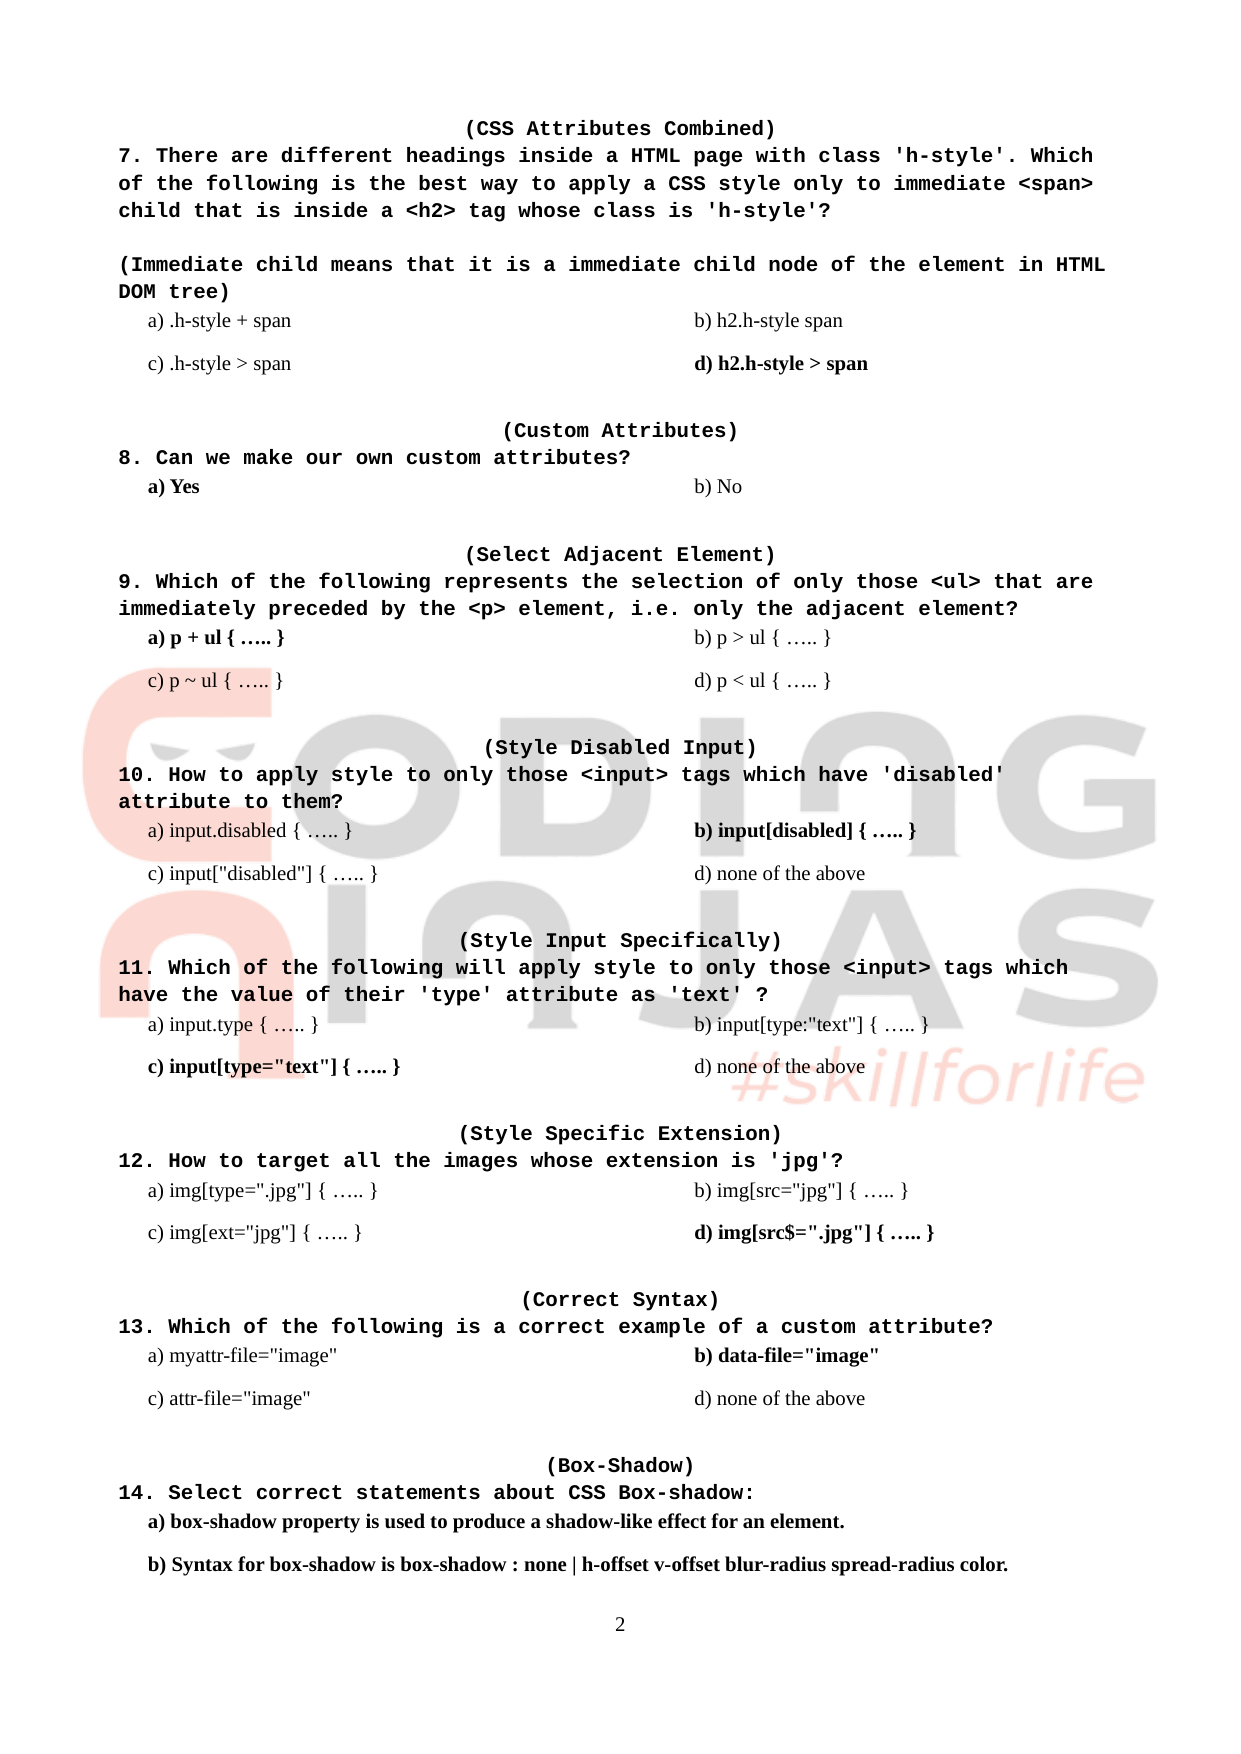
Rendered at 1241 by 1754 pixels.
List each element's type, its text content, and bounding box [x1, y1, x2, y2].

text a) img[type=".jpg"] { ….. } b) img[src="jpg"] { ….. } [148, 1177, 1122, 1202]
text b) Syntax for box-shadow is box-shadow : none | h-offset v-offset blur-radius spread-radius color. [148, 1552, 1122, 1576]
text 7. There are different headings inside a HTML page with class 'h-style'. Which of the following is the best way to apply a CSS style only to immediate <span> child that is inside a <h2> tag whose class is 'h-style'? [118, 145, 1122, 223]
text a) .h-style + span b) h2.h-style span [148, 308, 1122, 332]
text 13. Which of the following is a correct example of a custom attribute? [118, 1316, 1122, 1340]
text (CSS Attributes Combined) [118, 118, 1122, 142]
text 9. Which of the following represents the selection of only those <ul> that are immediately preceded by the <p> element, i.e. only the adjacent element? [118, 571, 1122, 622]
text 8. Can we make our own custom attributes? [118, 447, 1122, 471]
text 11. Which of the following will apply style to only those <input> tags which have the value of their 'type' attribute as 'text' ? [118, 957, 1122, 1008]
text c) input[type="text"] { ….. } d) none of the above [148, 1054, 1122, 1078]
text a) box-shadow property is used to produce a shadow-like effect for an element. [148, 1509, 1122, 1533]
text (Select Adjacent Element) [118, 544, 1122, 567]
text (Style Specific Extension) [118, 1123, 1122, 1147]
text 12. How to target all the images whose extension is 'jpg'? [118, 1150, 1122, 1174]
text (Box-Shadow) [118, 1455, 1122, 1479]
text (Style Disabled Input) [118, 737, 1122, 761]
text (Correct Syntax) [118, 1289, 1122, 1313]
text a) myattr-file="image" b) data-file="image" [148, 1343, 1122, 1367]
text a) input.type { ….. } b) input[type:"text"] { ….. } [148, 1012, 1122, 1036]
text c) img[ext="jpg"] { ….. } d) img[src$=".jpg"] { ….. } [148, 1220, 1122, 1244]
text (Custom Attributes) [118, 420, 1122, 444]
text c) input["disabled"] { ….. } d) none of the above [148, 861, 1122, 885]
text c) .h-style > span d) h2.h-style > span [148, 351, 1122, 375]
text c) attr-file="image" d) none of the above [148, 1386, 1122, 1410]
text a) Yes b) No [148, 474, 1122, 498]
text (Immediate child means that it is a immediate child node of the element in HTML DOM tree) [118, 254, 1122, 305]
text 14. Select correct statements about CSS Box-shadow: [118, 1482, 1122, 1506]
text c) p ~ ul { ….. } d) p < ul { ….. } [148, 667, 1122, 692]
text a) input.disabled { ….. } b) input[disabled] { ….. } [148, 818, 1122, 842]
text a) p + ul { ….. } b) p > ul { ….. } [148, 625, 1122, 649]
text 10. How to apply style to only those <input> tags which have 'disabled' attribute to them? [118, 764, 1122, 815]
text (Style Input Specifically) [118, 930, 1122, 954]
